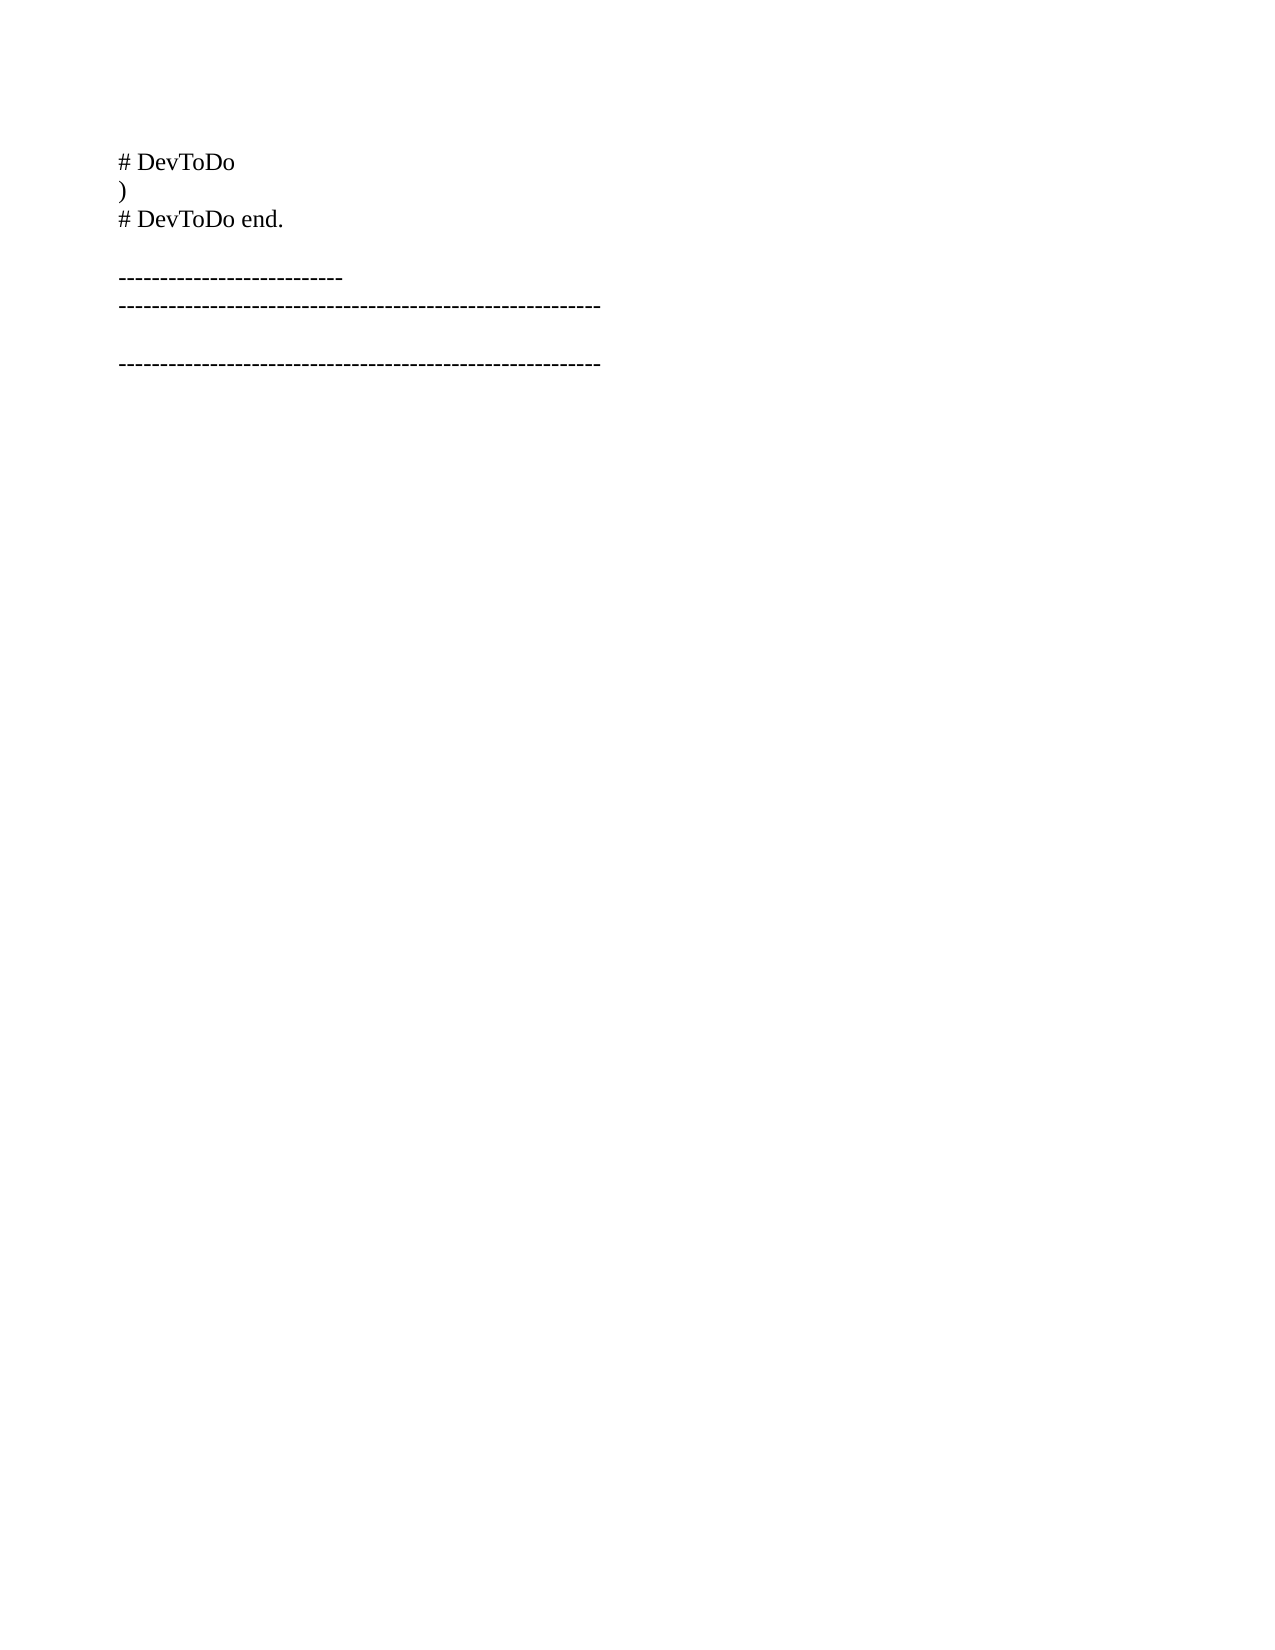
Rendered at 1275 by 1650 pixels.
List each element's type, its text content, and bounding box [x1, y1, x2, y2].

text ) [118, 176, 1157, 204]
text # DevToDo end. [118, 204, 1157, 233]
text ---------------------------------------------------------- [118, 291, 1157, 319]
text ---------------------------------------------------------- [118, 348, 1157, 377]
text # DevToDo [118, 147, 1157, 176]
text --------------------------- [118, 262, 1157, 291]
